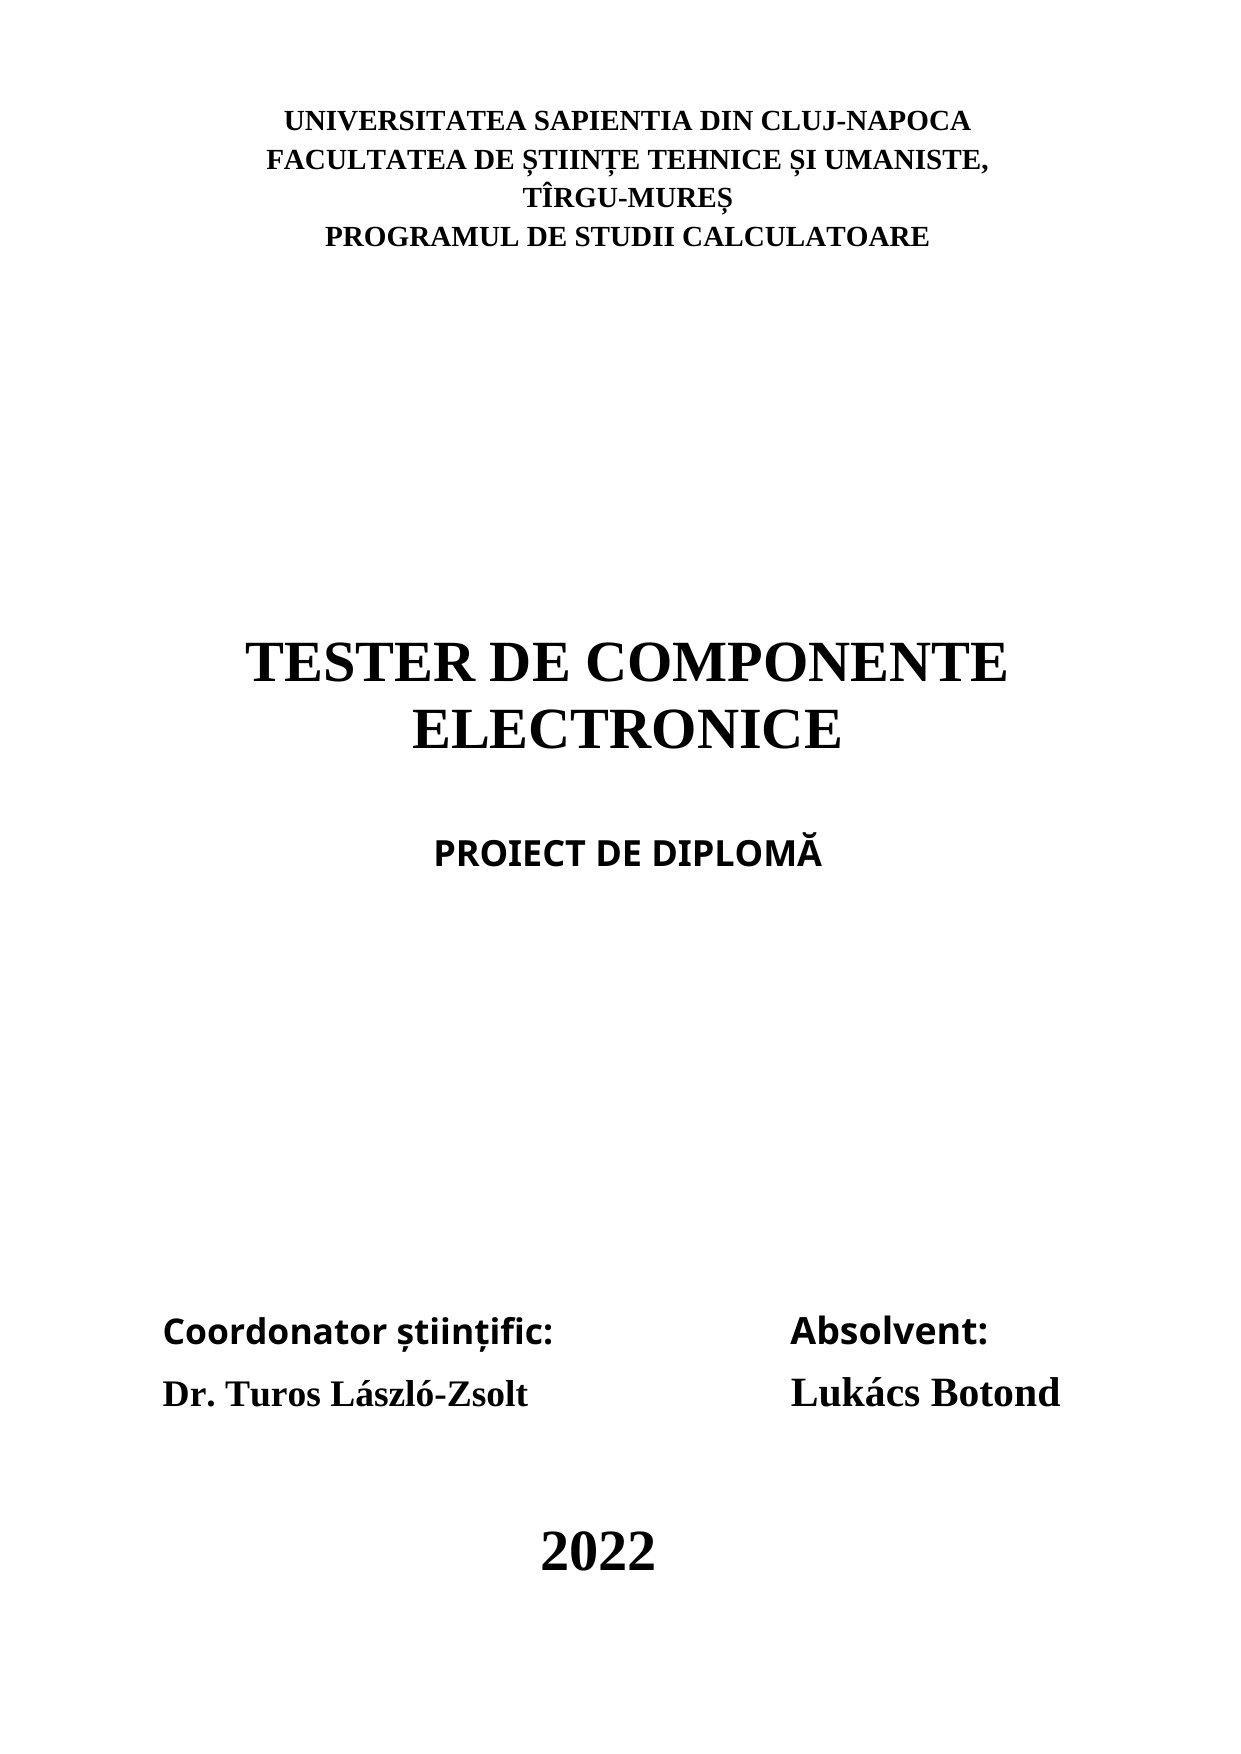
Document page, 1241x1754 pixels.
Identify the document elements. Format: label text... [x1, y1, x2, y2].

text PROIECT DE DIPLOMĂ [162, 828, 1092, 877]
text TÎRGU-MUREȘ [162, 181, 1092, 214]
text 2022 [103, 1516, 1092, 1583]
text FACULTATEA DE ȘTIINȚE TEHNICE ȘI UMANISTE, [162, 142, 1092, 176]
text TESTER DE COMPONENTE ELECTRONICE [162, 627, 1092, 761]
text PROGRAMUL DE STUDII CALCULATOARE [162, 219, 1092, 253]
text Coordonator ştiințific: Absolvent: [162, 1304, 1092, 1355]
text Dr. Turos László-Zsolt Lukács Botond [162, 1368, 1092, 1416]
text UNIVERSITATEA SAPIENTIA DIN CLUJ-NAPOCA [162, 103, 1092, 137]
